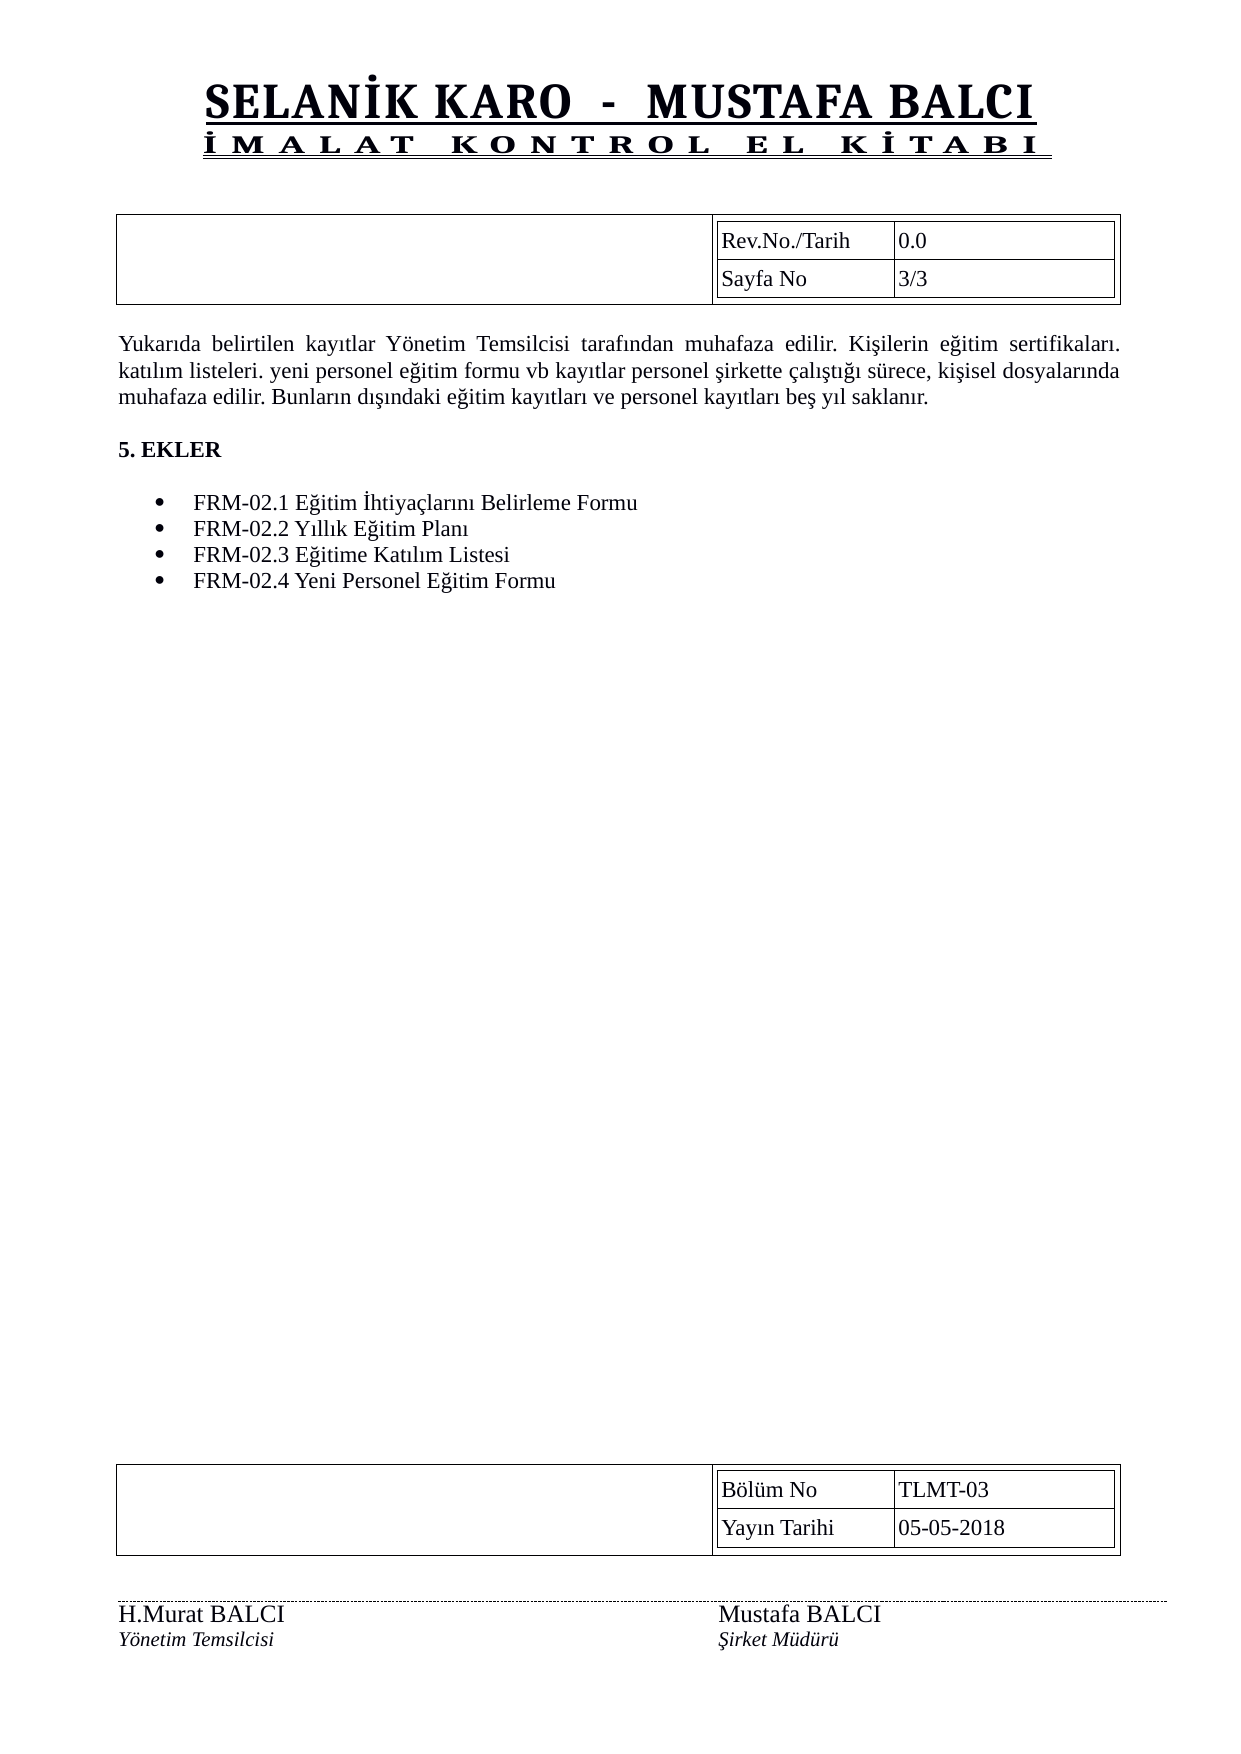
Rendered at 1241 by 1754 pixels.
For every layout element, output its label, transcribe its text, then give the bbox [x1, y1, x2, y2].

table_cell Sayfa No [718, 260, 894, 297]
table_header TLMT-03 [895, 1471, 1114, 1508]
list FRM-02.1 Eğitim İhtiyaçlarını Belirleme Formu [156, 488, 1122, 515]
list FRM-02.4 Yeni Personel Eğitim Formu [156, 568, 1122, 594]
table_cell Yayın Tarihi [718, 1509, 894, 1547]
table_header [117, 1465, 712, 1555]
text 5. EKLER [118, 436, 1122, 462]
list FRM-02.3 Eğitime Katılım Listesi [156, 541, 1122, 568]
text Yukarıda belirtilen kayıtlar Yönetim Temsilcisi tarafından muhafaza edilir. Kişilerin eğitim sertifikaları. katılım listeleri. yeni personel eğitim formu vb kayıtlar personel şirkette çalıştığı sürece, kişisel dosyalarında muhafaza edilir. Bunların dışındaki eğitim kayıtları ve personel kayıtları beş yıl saklanır. [118, 330, 1122, 409]
table_header Bölüm No [718, 1471, 894, 1508]
table_cell Rev.No./Tarih [718, 222, 894, 259]
table_header [713, 215, 1120, 303]
table_header [117, 215, 712, 303]
table_cell 0.0 [895, 222, 1114, 259]
table_cell 05-05-2018 [895, 1509, 1114, 1547]
table_cell 3/3 [895, 260, 1114, 297]
list FRM-02.2 Yıllık Eğitim Planı [156, 515, 1122, 541]
table_header [713, 1465, 1120, 1555]
